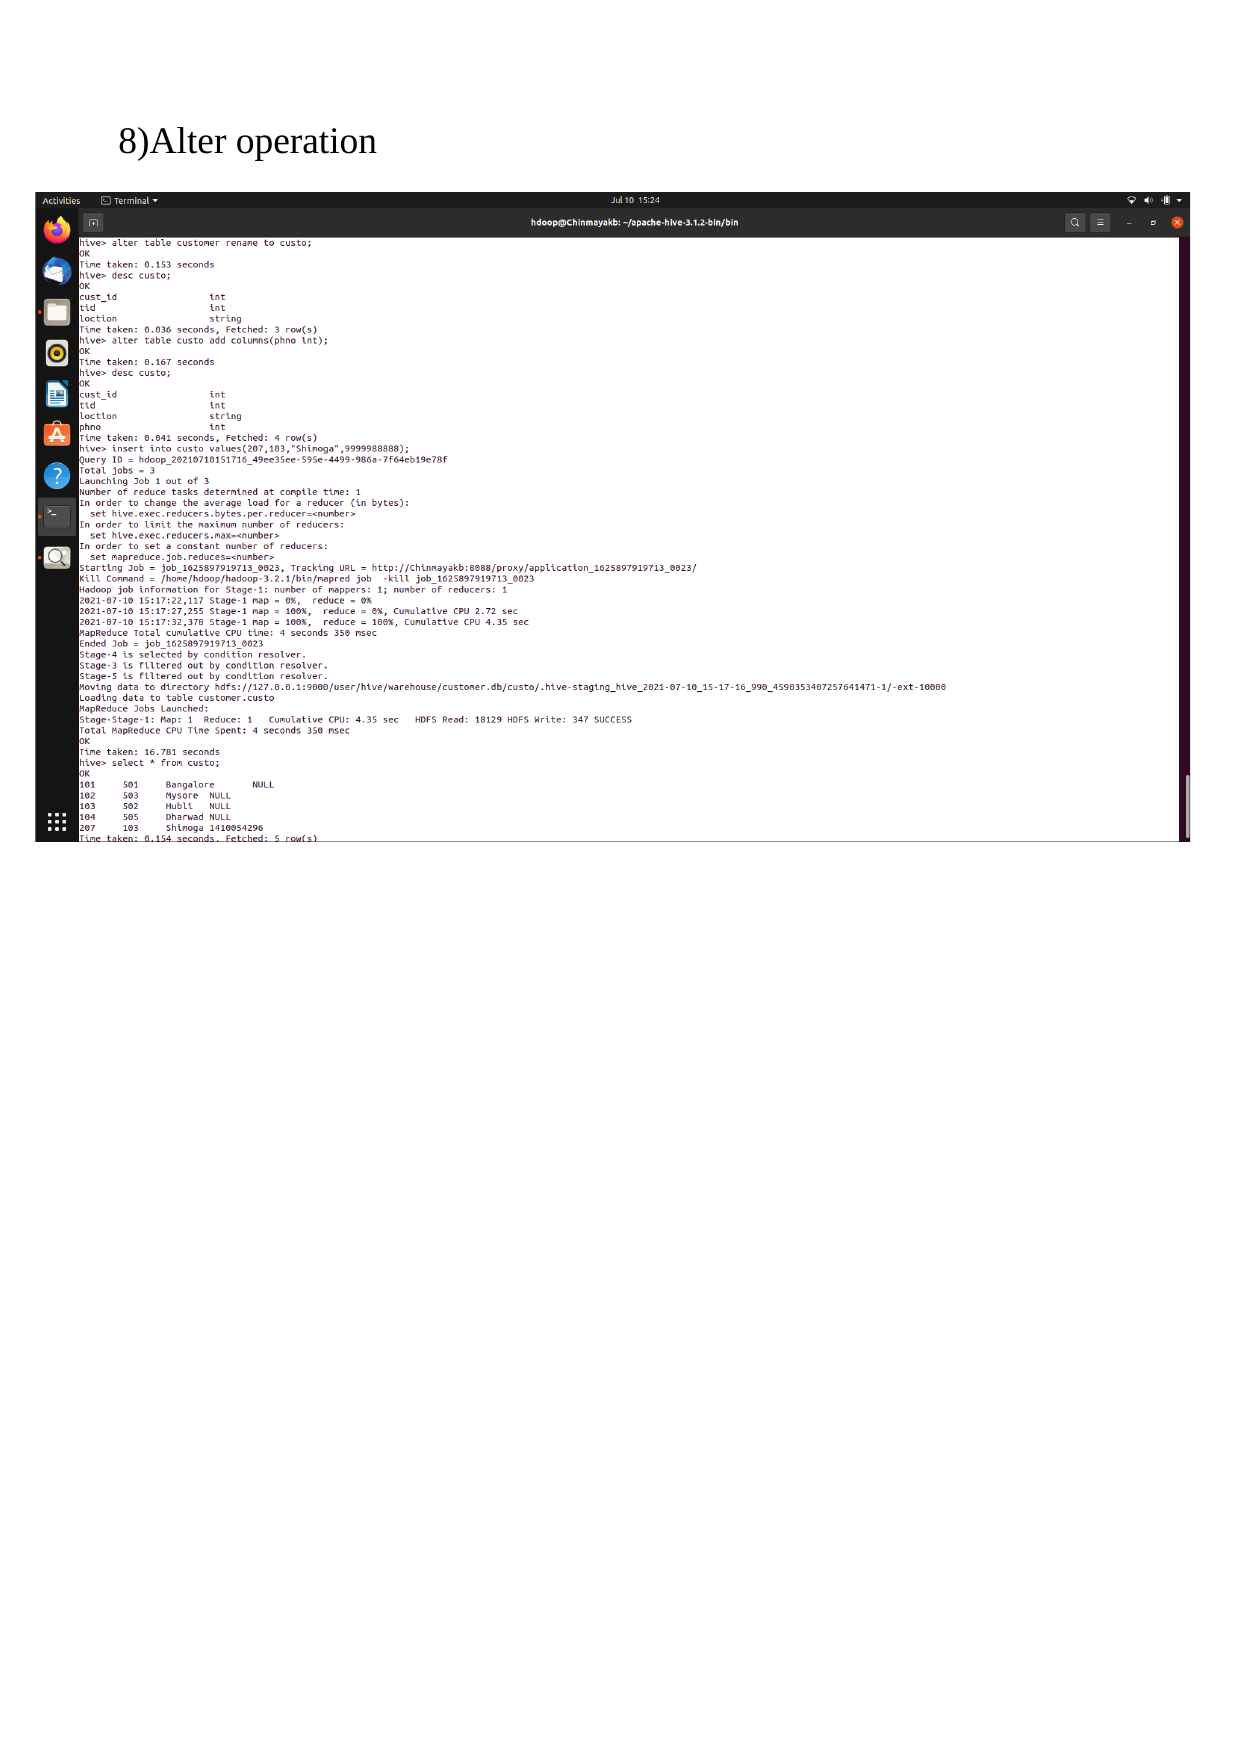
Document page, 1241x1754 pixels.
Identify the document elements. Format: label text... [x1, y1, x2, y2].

text 8)Alter operation [118, 118, 1122, 161]
picture [35, 192, 1191, 842]
